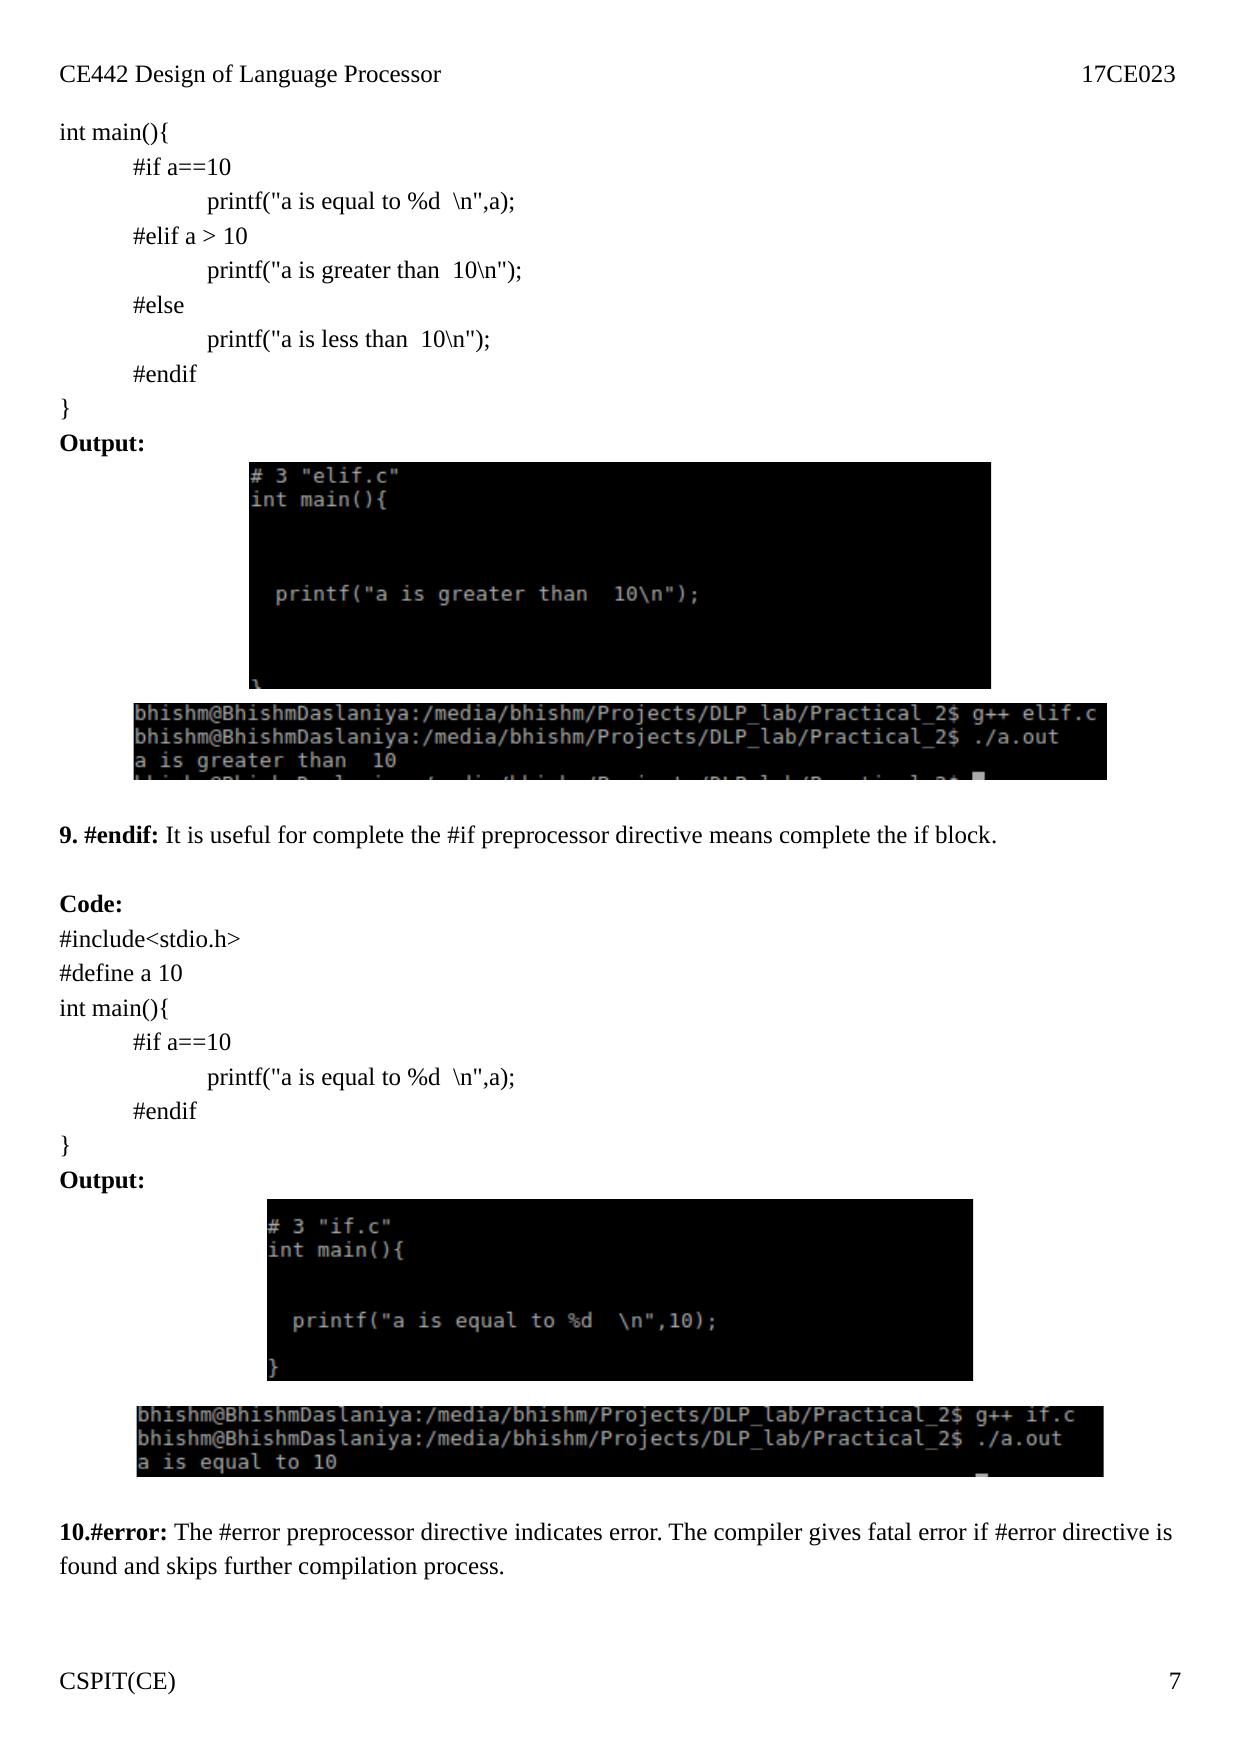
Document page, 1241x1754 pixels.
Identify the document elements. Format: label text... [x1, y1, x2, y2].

text #define a 10 [59, 958, 1181, 987]
text printf("a is greater than 10\n"); [59, 255, 1181, 284]
picture [249, 462, 992, 689]
list Output: [59, 428, 1181, 456]
text #if a==10 [59, 152, 1181, 181]
text int main(){ [59, 993, 1181, 1021]
list 10.#error: The #error preprocessor directive indicates error. The compiler gives fatal error if #error directive is found and skips further compilation process. [59, 1517, 1181, 1580]
picture [136, 1406, 1104, 1477]
text printf("a is less than 10\n"); [59, 324, 1181, 353]
text int main(){ [59, 117, 1181, 146]
text printf("a is equal to %d \n",a); [59, 186, 1181, 215]
text #if a==10 [59, 1027, 1181, 1056]
text #elif a > 10 [59, 221, 1181, 249]
picture [133, 703, 1107, 780]
list 9. #endif: It is useful for complete the #if preprocessor directive means complete the if block. [59, 820, 1181, 849]
list Output: [59, 1165, 1181, 1194]
text #else [59, 290, 1181, 318]
text printf("a is equal to %d \n",a); [59, 1062, 1181, 1090]
text #include<stdio.h> [59, 924, 1181, 952]
text #endif [59, 359, 1181, 387]
picture [267, 1199, 974, 1381]
text } [59, 1131, 1181, 1159]
text } [59, 393, 1181, 422]
text #endif [59, 1096, 1181, 1125]
list Code: [59, 889, 1181, 918]
